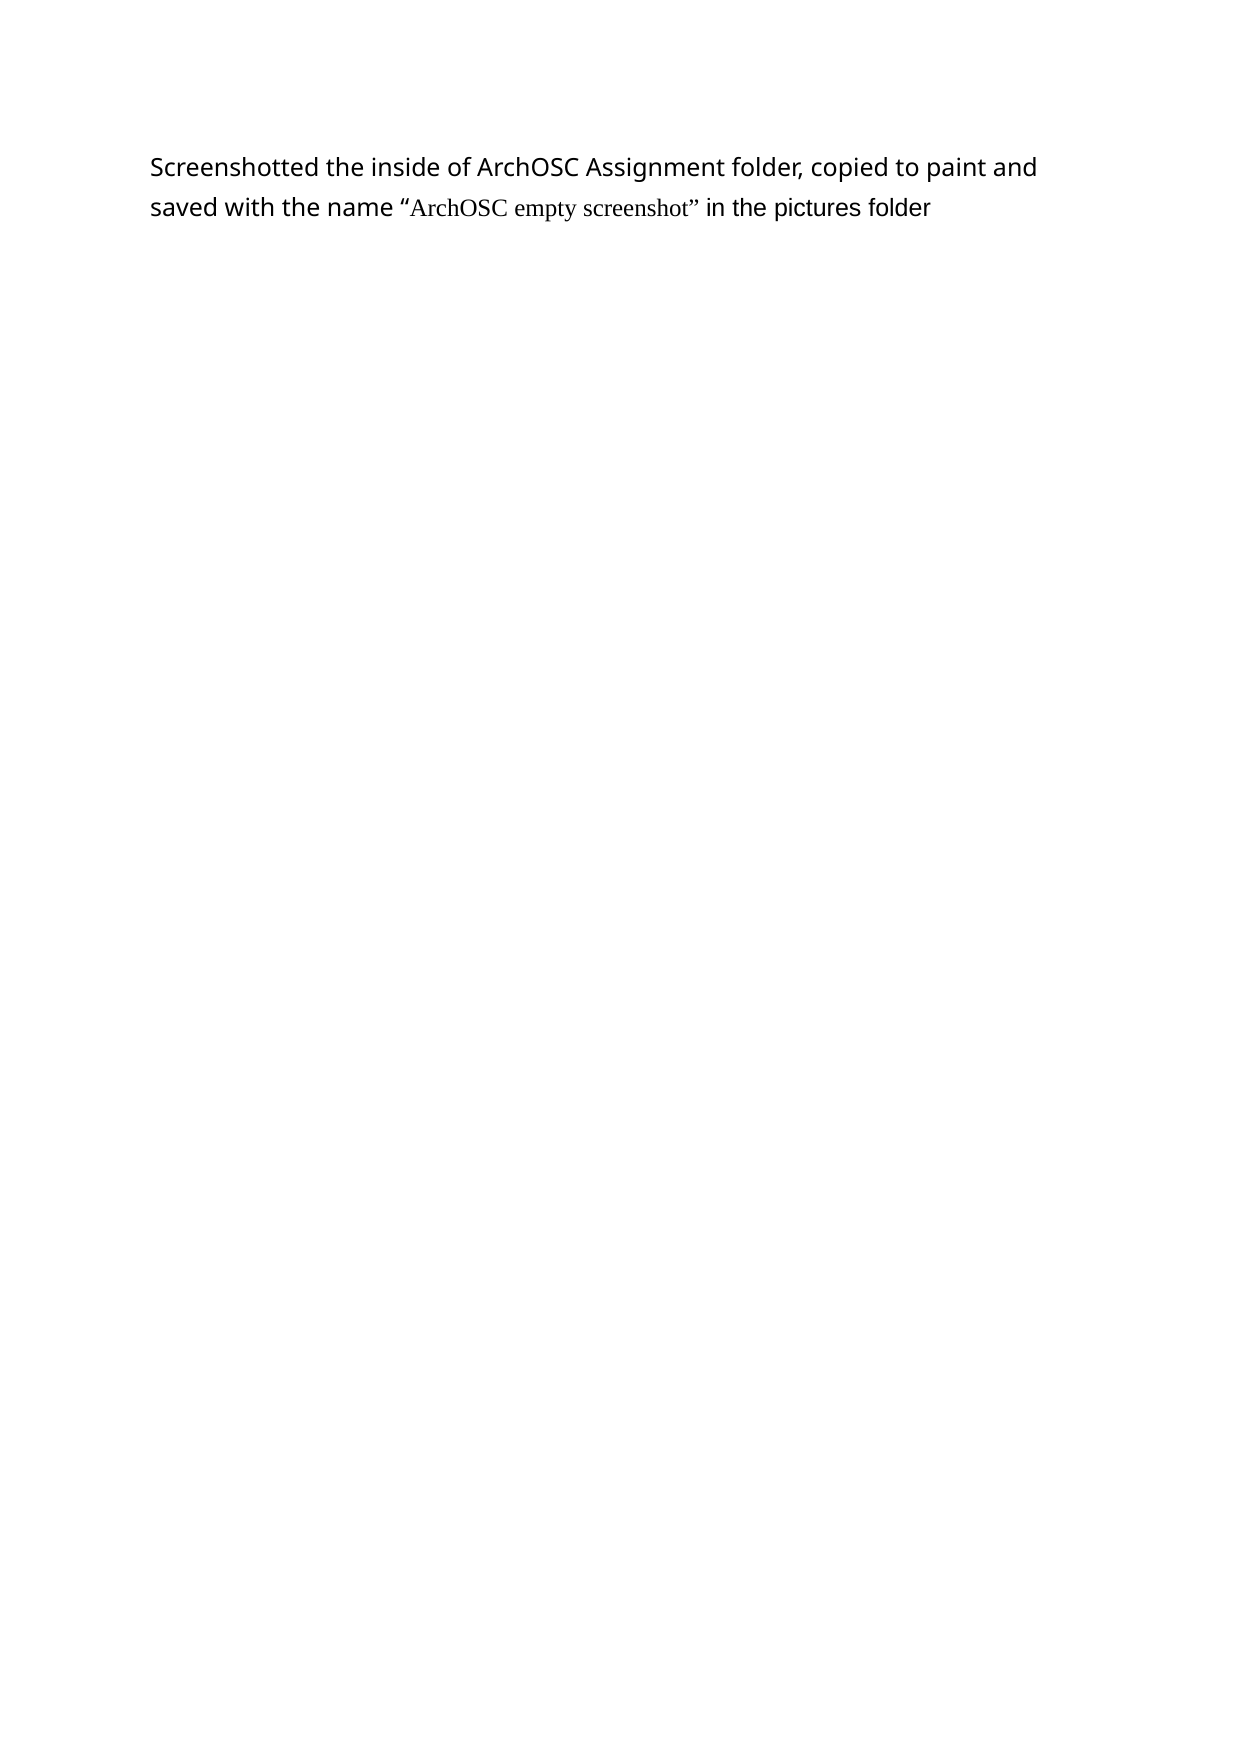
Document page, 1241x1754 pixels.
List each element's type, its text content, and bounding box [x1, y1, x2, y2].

text Screenshotted the inside of ArchOSC Assignment folder, copied to paint and saved with the name “ArchOSC empty screenshot” in the pictures folder [150, 150, 1090, 223]
